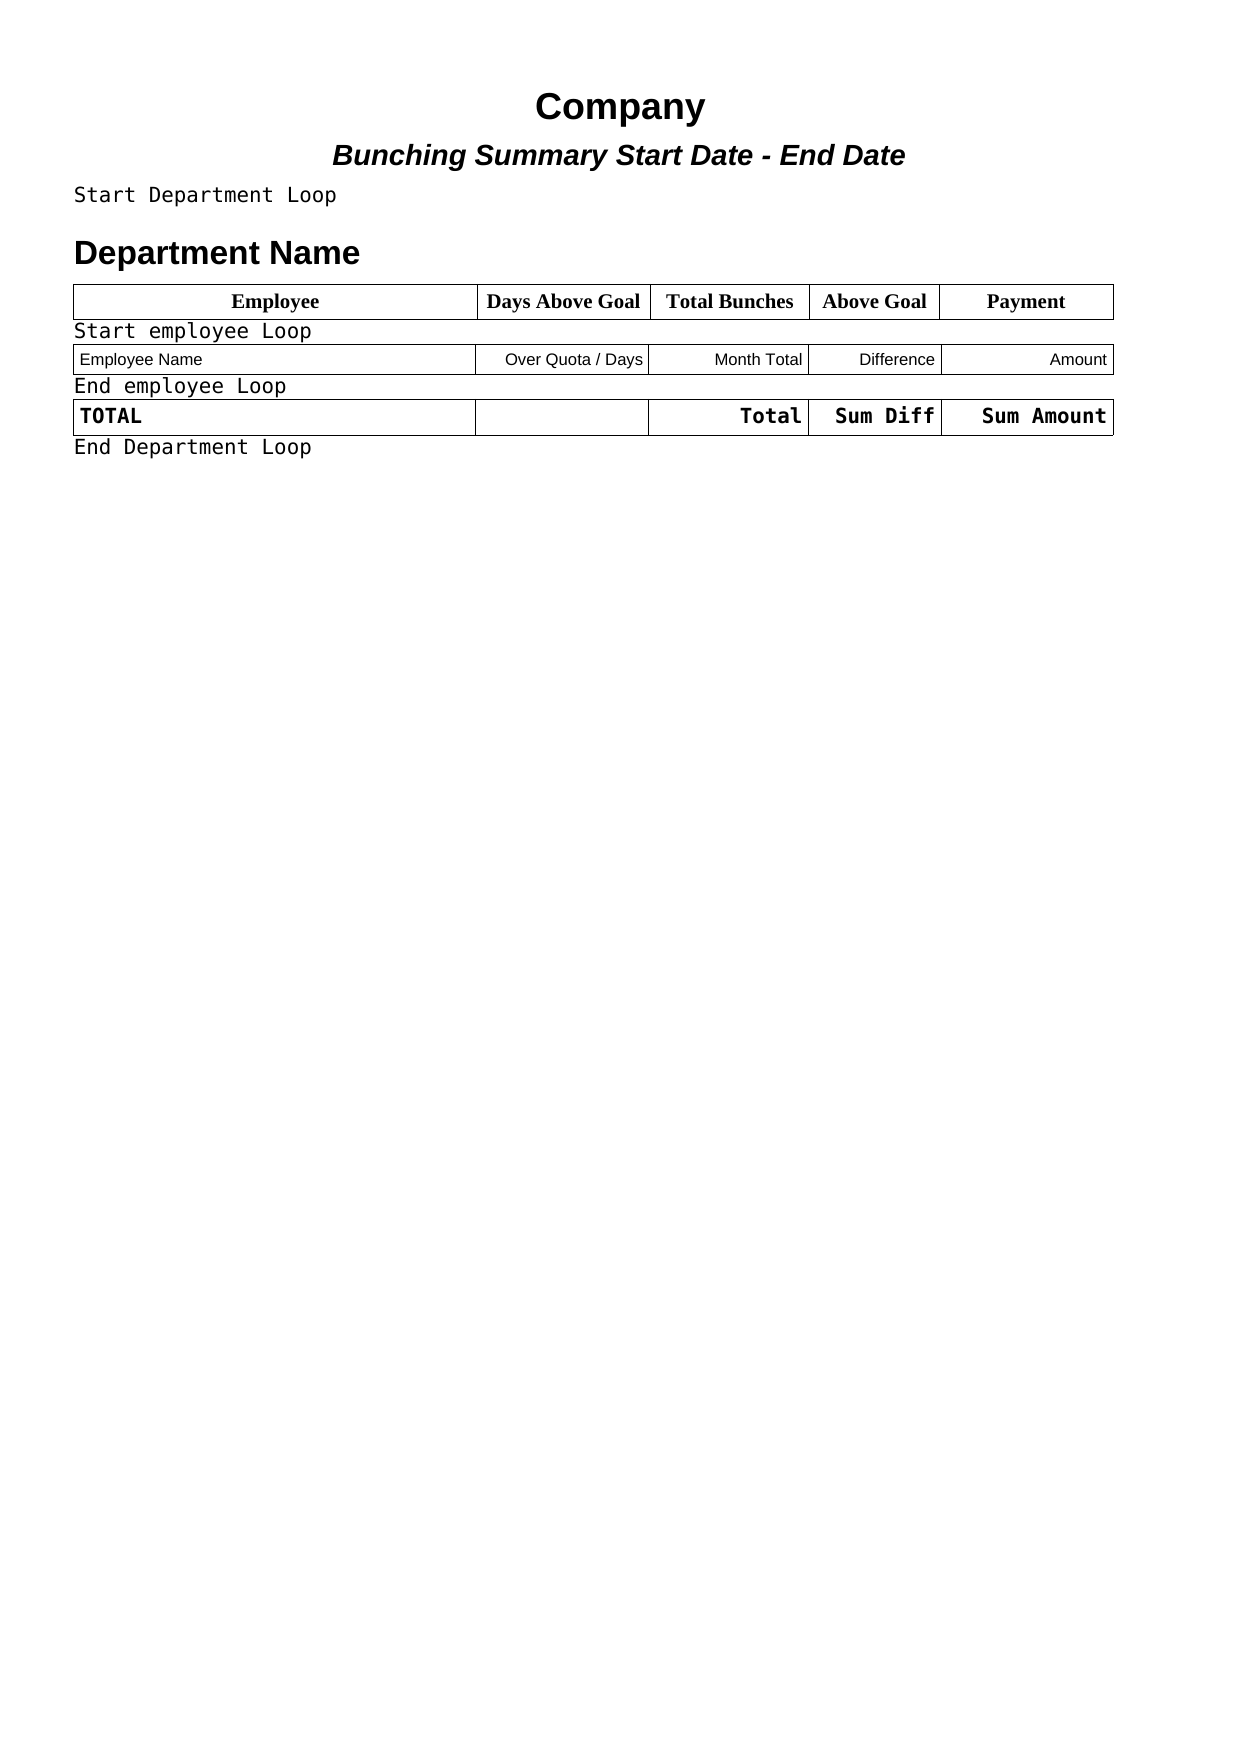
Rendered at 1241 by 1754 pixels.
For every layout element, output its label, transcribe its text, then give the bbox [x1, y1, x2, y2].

table_header Sum Amount [942, 400, 1113, 434]
table_header Month Total [649, 345, 808, 374]
table_header Days Above Goal [478, 285, 650, 319]
table_header [476, 400, 648, 434]
table_header TOTAL [74, 400, 475, 434]
subtitle Department Name [73, 232, 1167, 271]
table_header Total Bunches [651, 285, 809, 319]
table_header Amount [942, 345, 1113, 374]
table_header Employee [74, 285, 477, 319]
table_header Over Quota / Days [476, 345, 648, 374]
text Start employee Loop [73, 319, 1167, 344]
subtitle Bunching Summary Start Date - End Date [73, 138, 1167, 171]
table_header Sum Diff [809, 400, 941, 434]
table_header Difference [809, 345, 941, 374]
table_header Total [649, 400, 808, 434]
text End employee Loop [73, 374, 1167, 399]
text End Department Loop [73, 435, 1167, 459]
table_header Above Goal [810, 285, 939, 319]
title Company [73, 84, 1167, 127]
table_header Payment [940, 285, 1113, 319]
text Start Department Loop [73, 183, 1167, 207]
table_header Employee Name [74, 345, 475, 374]
